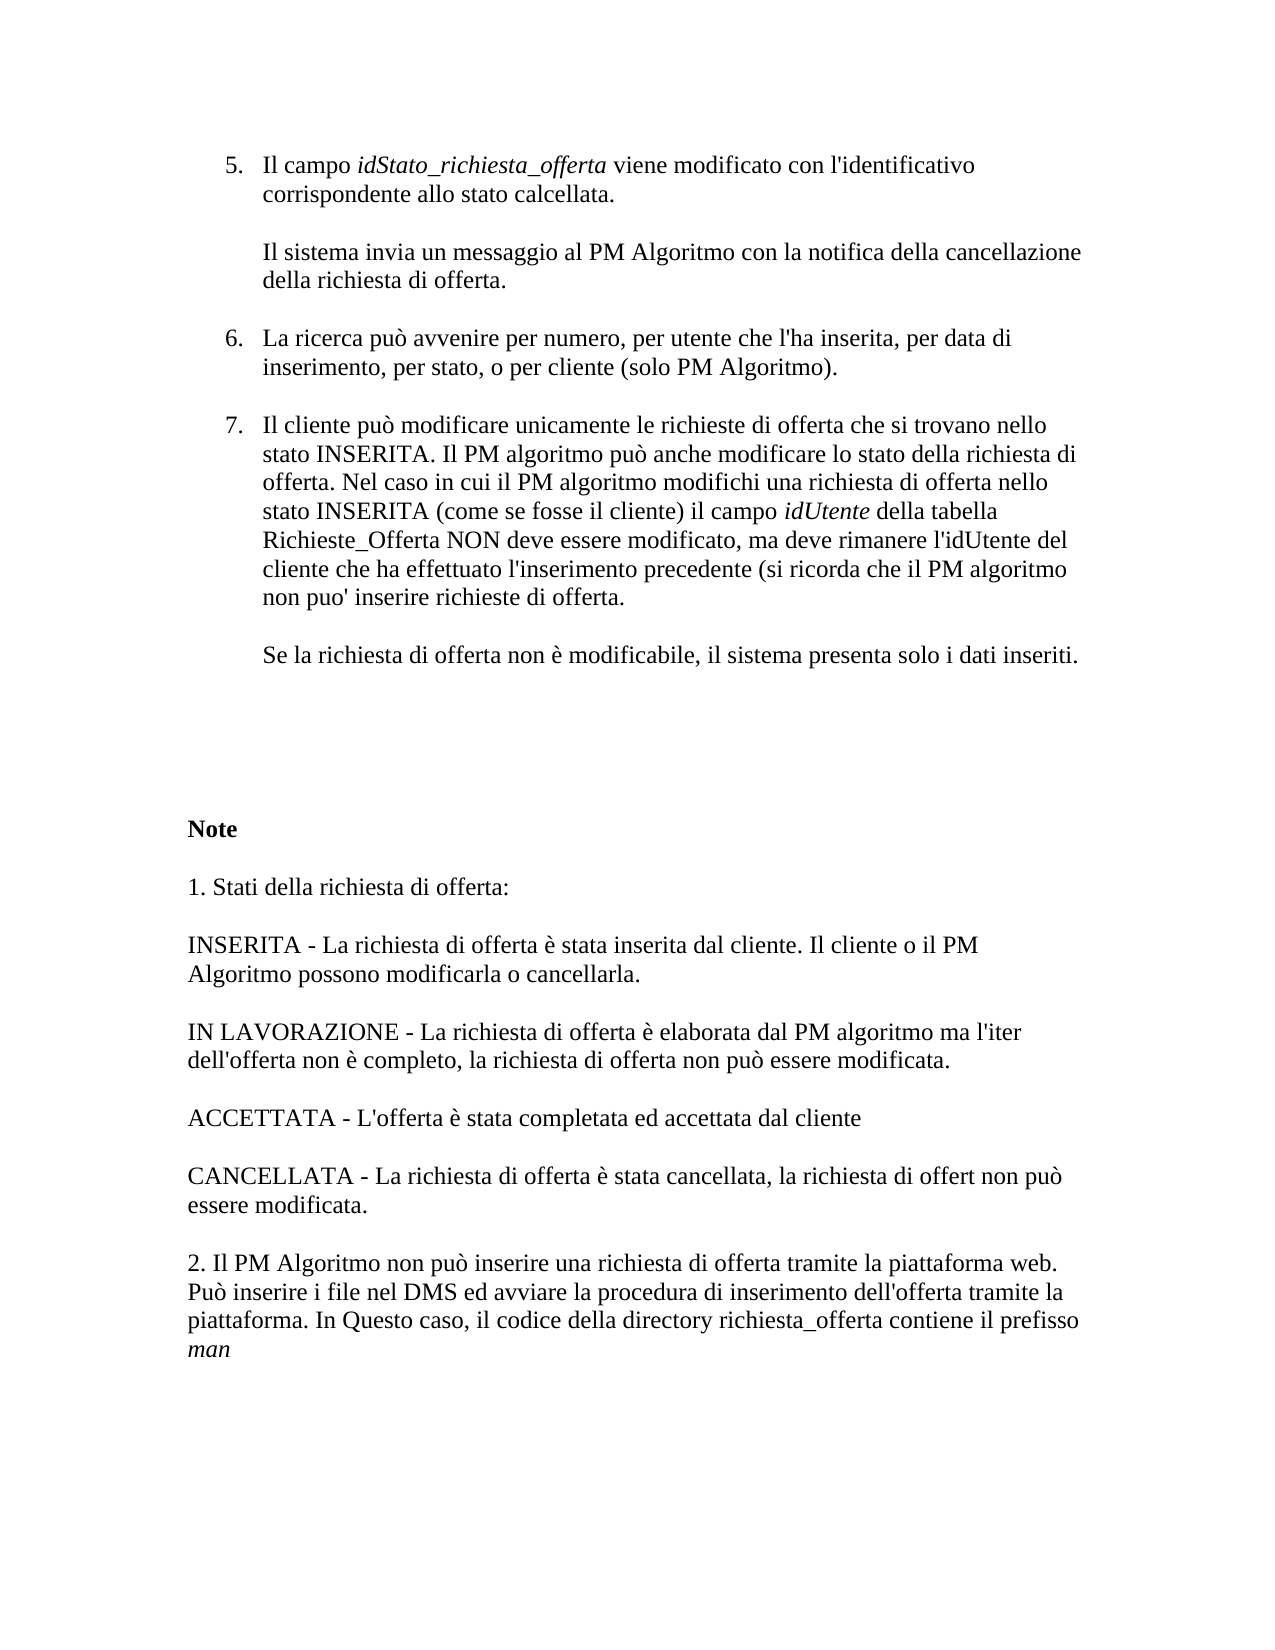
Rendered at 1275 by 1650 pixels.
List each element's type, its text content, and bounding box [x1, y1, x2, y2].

text 1. Stati della richiesta di offerta: [187, 872, 1087, 901]
text CANCELLATA - La richiesta di offerta è stata cancellata, la richiesta di offert non può essere modificata. [187, 1161, 1087, 1219]
text Note [187, 814, 1087, 843]
list La ricerca può avvenire per numero, per utente che l'ha inserita, per data di inserimento, per stato, o per cliente (solo PM Algoritmo). [225, 323, 1087, 381]
list Il cliente può modificare unicamente le richieste di offerta che si trovano nello stato INSERITA. Il PM algoritmo può anche modificare lo stato della richiesta di offerta. Nel caso in cui il PM algoritmo modifichi una richiesta di offerta nello stato INSERITA (come se fosse il cliente) il campo idUtente della tabella Richieste_Offerta NON deve essere modificato, ma deve rimanere l'idUtente del cliente che ha effettuato l'inserimento precedente (si ricorda che il PM algoritmo non puo' inserire richieste di offerta. [225, 410, 1087, 611]
text 2. Il PM Algoritmo non può inserire una richiesta di offerta tramite la piattaforma web. Può inserire i file nel DMS ed avviare la procedura di inserimento dell'offerta tramite la piattaforma. In Questo caso, il codice della directory richiesta_offerta contiene il prefisso man [187, 1248, 1087, 1363]
list Il campo idStato_richiesta_offerta viene modificato con l'identificativo corrispondente allo stato calcellata. [225, 150, 1087, 207]
list Se la richiesta di offerta non è modificabile, il sistema presenta solo i dati inseriti. [225, 640, 1087, 669]
text INSERITA - La richiesta di offerta è stata inserita dal cliente. Il cliente o il PM Algoritmo possono modificarla o cancellarla. [187, 930, 1087, 987]
list Il sistema invia un messaggio al PM Algoritmo con la notifica della cancellazione della richiesta di offerta. [225, 237, 1087, 294]
text IN LAVORAZIONE - La richiesta di offerta è elaborata dal PM algoritmo ma l'iter dell'offerta non è completo, la richiesta di offerta non può essere modificata. [187, 1017, 1087, 1074]
text ACCETTATA - L'offerta è stata completata ed accettata dal cliente [187, 1103, 1087, 1132]
